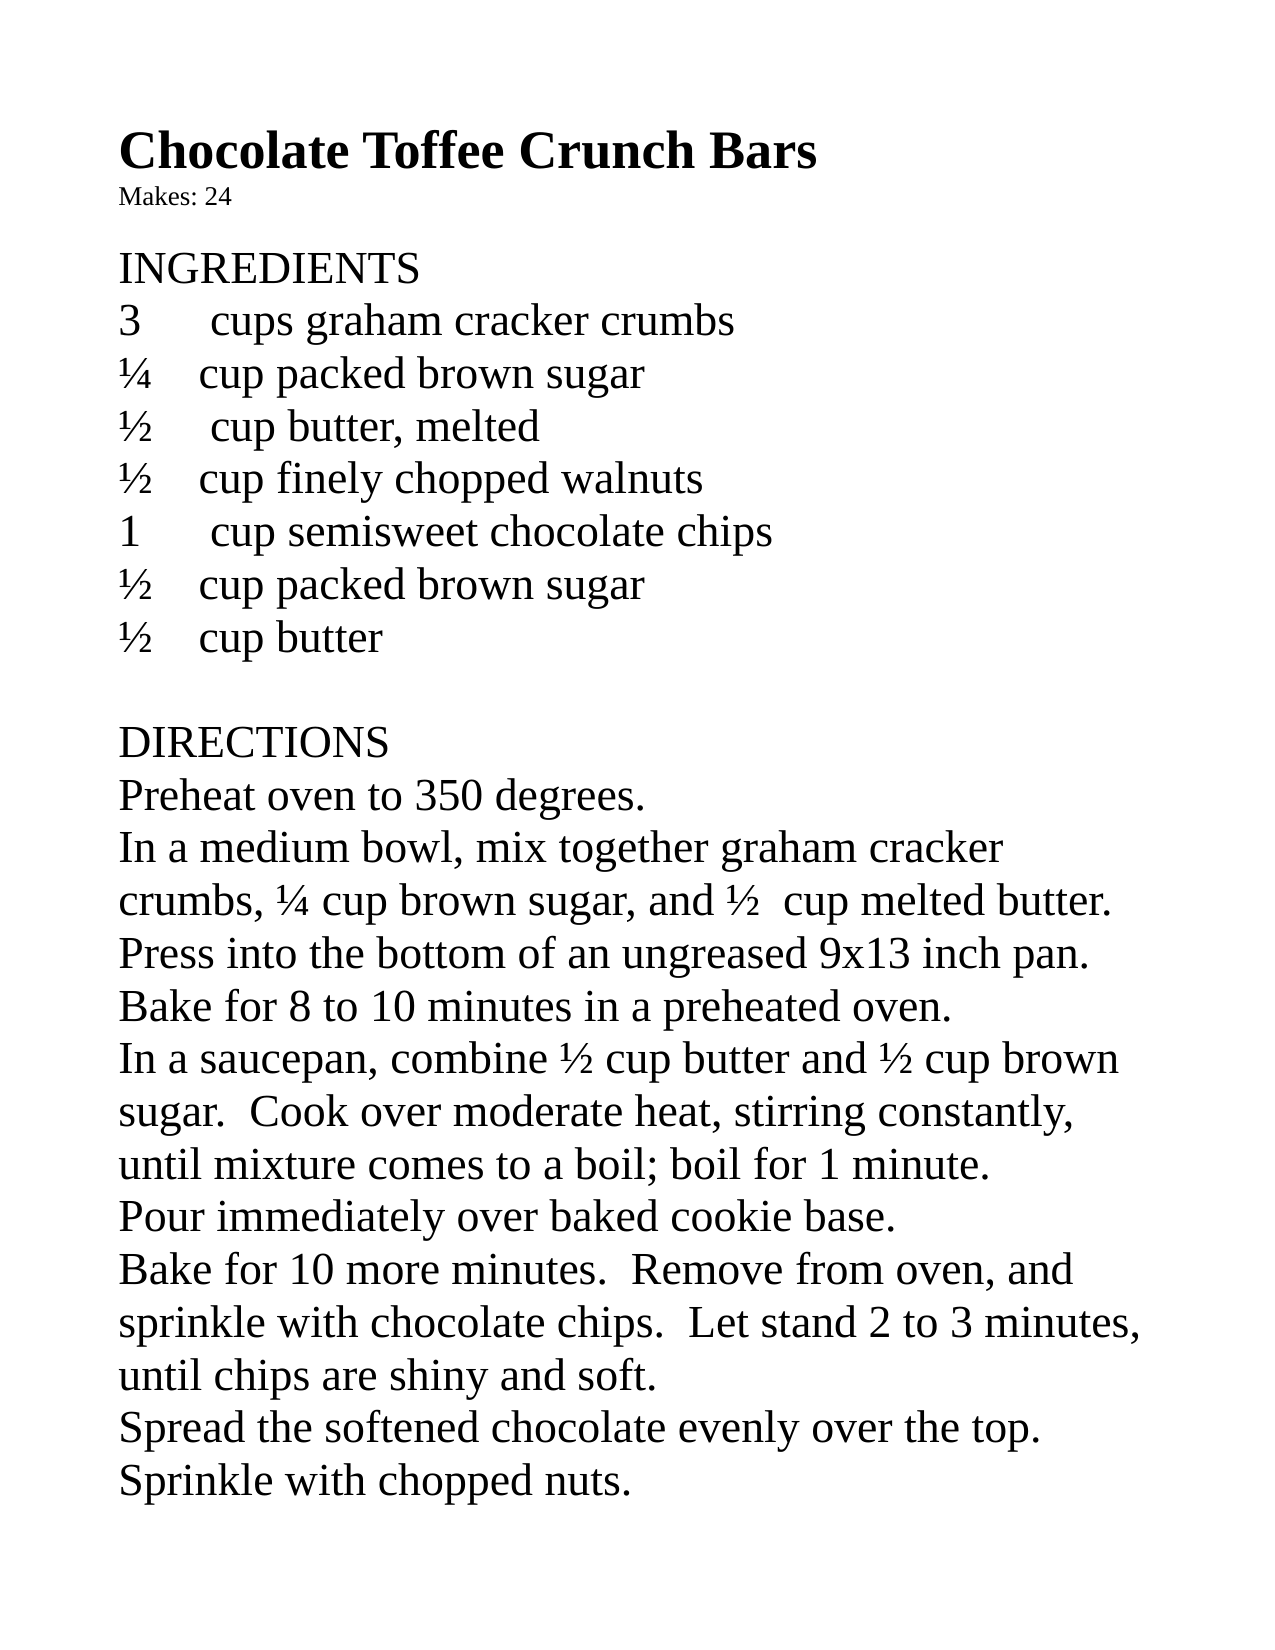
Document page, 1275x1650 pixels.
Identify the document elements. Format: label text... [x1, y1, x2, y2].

text ½ cup finely chopped walnuts [118, 451, 1157, 504]
text Pour immediately over baked cookie base. [118, 1189, 1157, 1242]
text Bake for 10 more minutes. Remove from oven, and sprinkle with chocolate chips. Let stand 2 to 3 minutes, [118, 1242, 1157, 1347]
text Press into the bottom of an ungreased 9x13 inch pan. [118, 926, 1157, 978]
text ½ cup butter [118, 609, 1157, 662]
text In a medium bowl, mix together graham cracker crumbs, ¼ cup brown sugar, and ½ cup melted butter. [118, 820, 1157, 926]
text 3 cups graham cracker crumbs [118, 293, 1157, 346]
text Spread the softened chocolate evenly over the top. [118, 1400, 1157, 1453]
text In a saucepan, combine ½ cup butter and ½ cup brown sugar. Cook over moderate heat, stirring constantly, until mixture comes to a boil; boil for 1 minute. [118, 1031, 1157, 1189]
text 1 cup semisweet chocolate chips [118, 504, 1157, 557]
text Makes: 24 [118, 180, 1157, 212]
text ½ cup butter, melted [118, 398, 1157, 451]
text Sprinkle with chopped nuts. [118, 1453, 1157, 1505]
text ¼ cup packed brown sugar [118, 346, 1157, 398]
text Bake for 8 to 10 minutes in a preheated oven. [118, 978, 1157, 1031]
text INGREDIENTS [118, 240, 1157, 293]
text Preheat oven to 350 degrees. [118, 767, 1157, 820]
text DIRECTIONS [118, 715, 1157, 767]
text Chocolate Toffee Crunch Bars [118, 118, 1157, 180]
text ½ cup packed brown sugar [118, 557, 1157, 609]
text until chips are shiny and soft. [118, 1347, 1157, 1400]
